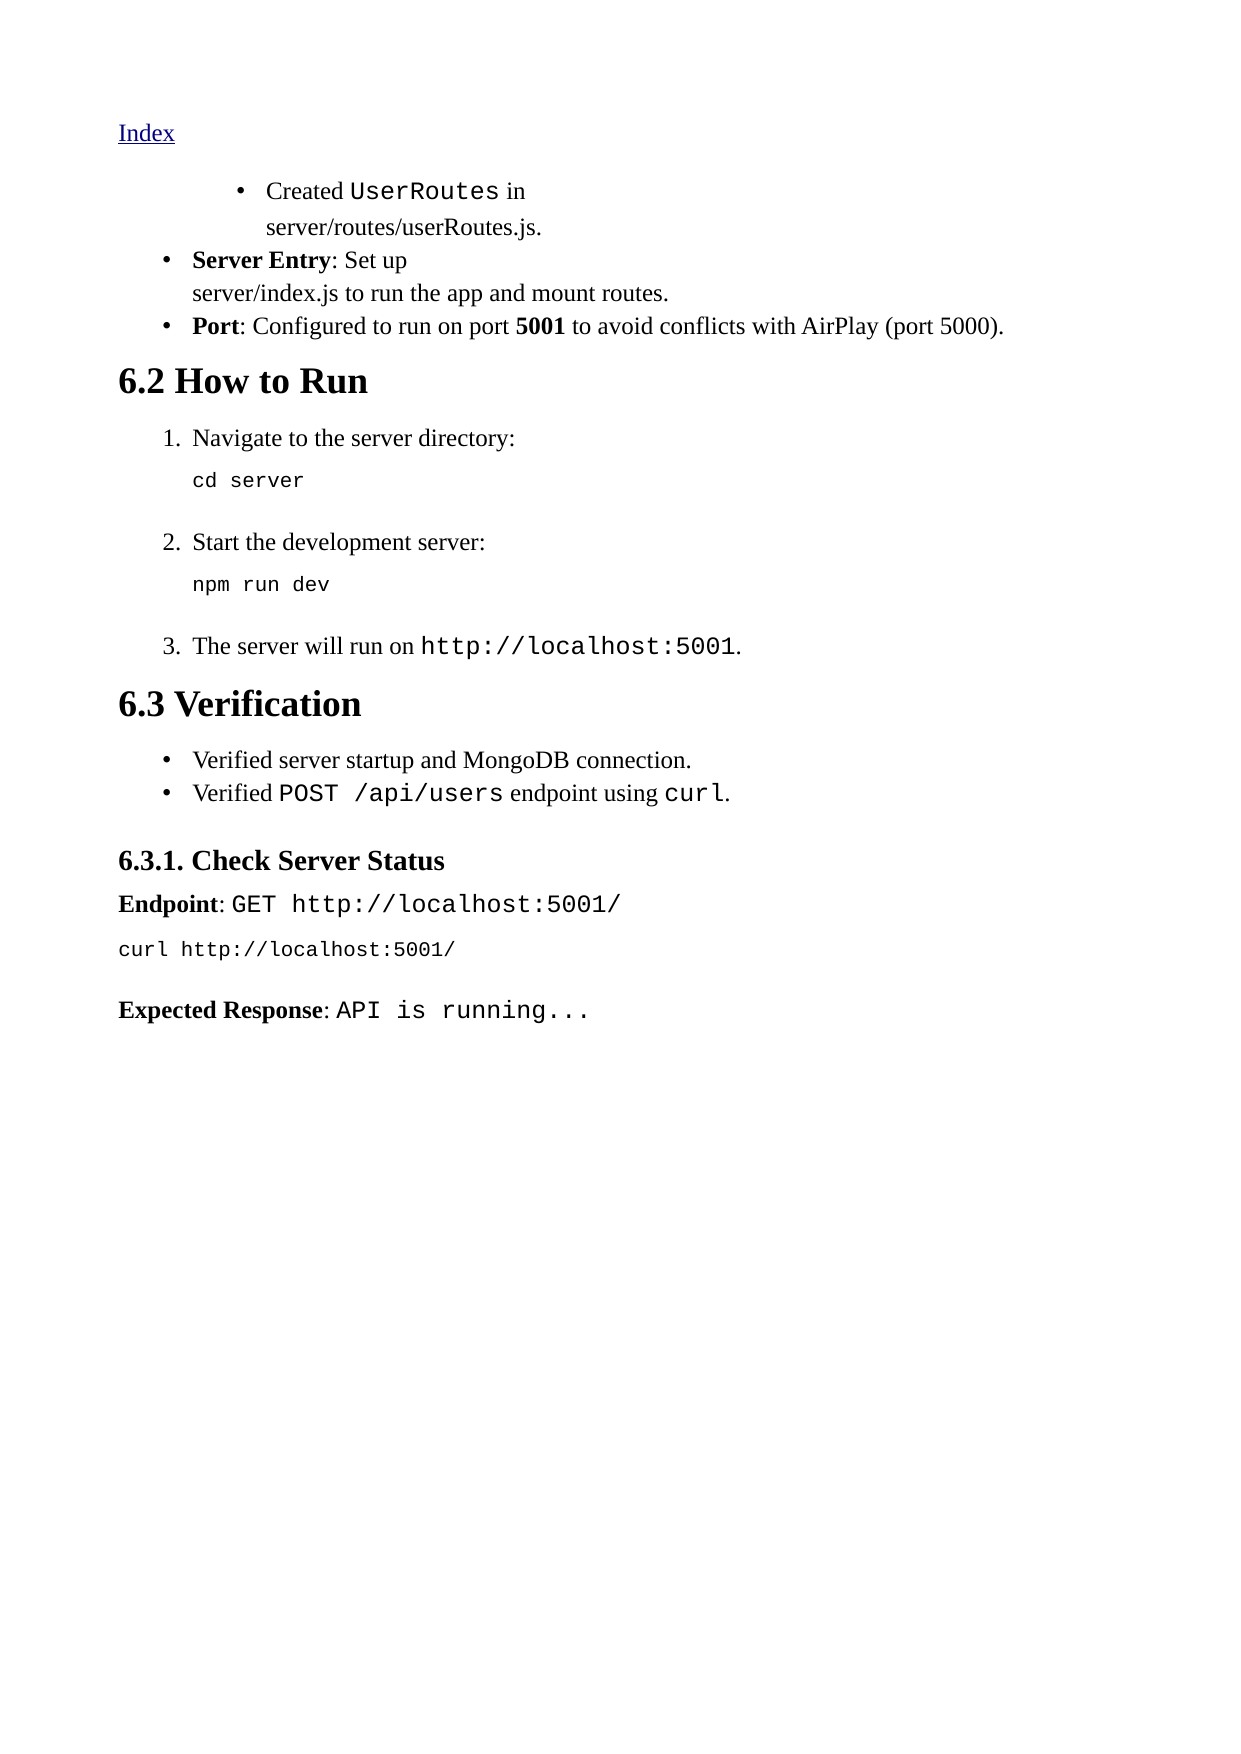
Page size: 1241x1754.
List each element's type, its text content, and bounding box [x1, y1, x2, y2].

subtitle 6.3 Verification [118, 681, 1122, 724]
list server/routes/userRoutes.js. [236, 212, 1122, 241]
list Created UserRoutes in [236, 176, 1122, 207]
list Navigate to the server directory: [162, 423, 1122, 451]
subtitle 6.2 How to Run [118, 358, 1122, 402]
list Start the development server: [162, 527, 1122, 556]
list Server Entry: Set up [162, 245, 1122, 273]
text Expected Response: API is running... [118, 996, 1122, 1026]
text Endpoint: GET http://localhost:5001/ [118, 889, 1122, 920]
list npm run dev [162, 574, 1122, 598]
list cd server [162, 470, 1122, 494]
subtitle 6.3.1. Check Server Status [118, 843, 1122, 876]
list Verified POST /api/users endpoint using curl. [162, 778, 1122, 809]
list server/index.js to run the app and mount routes. [162, 278, 1122, 307]
list Port: Configured to run on port 5001 to avoid conflicts with AirPlay (port 5000). [162, 311, 1122, 339]
list The server will run on http://localhost:5001. [162, 631, 1122, 662]
text curl http://localhost:5001/ [118, 939, 1122, 963]
list Verified server startup and MongoDB connection. [162, 745, 1122, 774]
